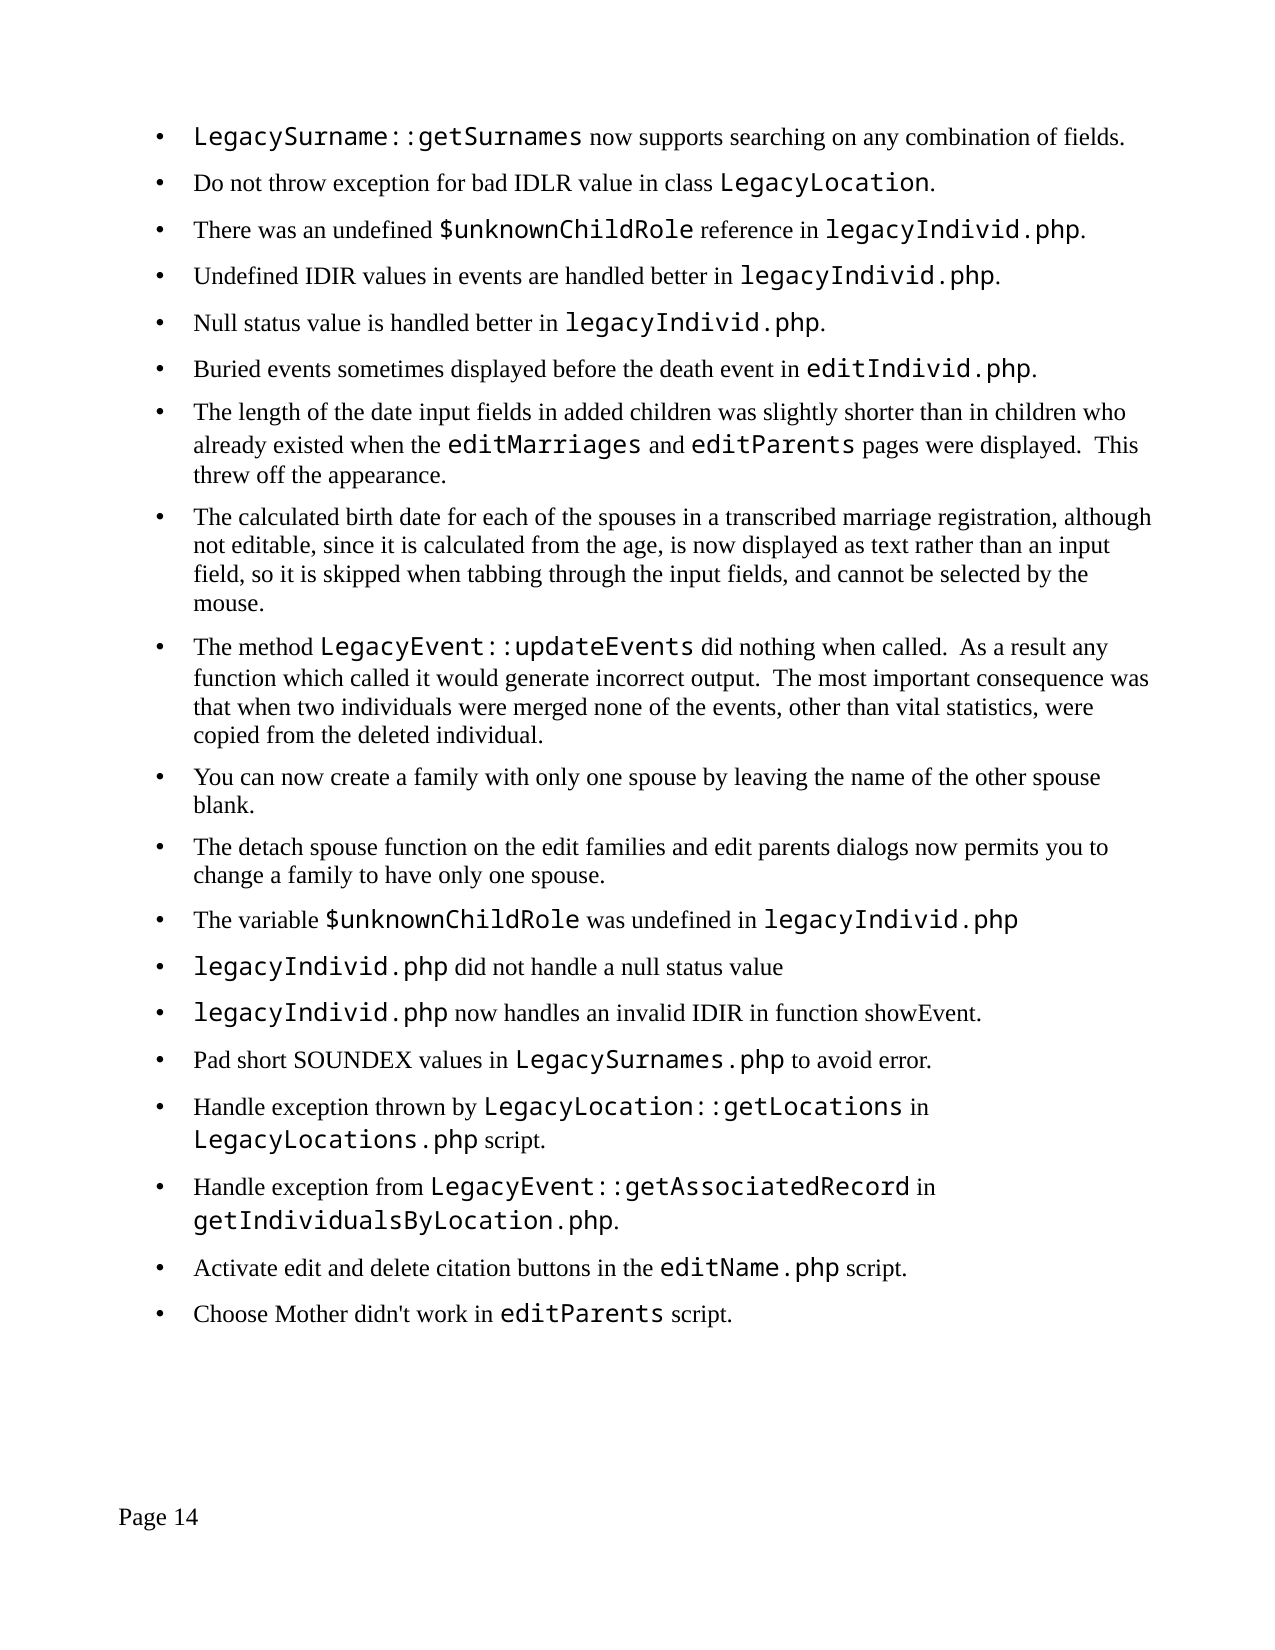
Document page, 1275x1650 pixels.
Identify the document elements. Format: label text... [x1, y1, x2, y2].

list There was an undefined $unknownChildRole reference in legacyIndivid.php. [156, 211, 1157, 245]
list Undefined IDIR values in events are handled better in legacyIndivid.php. [156, 258, 1157, 292]
list Handle exception thrown by LegacyLocation::getLocations in LegacyLocations.php script. [156, 1088, 1157, 1156]
list legacyIndivid.php now handles an invalid IDIR in function showEvent. [156, 995, 1157, 1029]
list The variable $unknownChildRole was undefined in legacyIndivid.php [156, 902, 1157, 936]
list The calculated birth date for each of the spouses in a transcribed marriage registration, although not editable, since it is calculated from the age, is now displayed as text rather than an input field, so it is skipped when tabbing through the input fields, and cannot be selected by the mouse. [156, 502, 1157, 617]
list Null status value is handled better in legacyIndivid.php. [156, 304, 1157, 338]
list Activate edit and delete citation buttons in the editName.php script. [156, 1249, 1157, 1283]
list Handle exception from LegacyEvent::getAssociatedRecord in getIndividualsByLocation.php. [156, 1169, 1157, 1237]
list The method LegacyEvent::updateEvents did nothing when called. As a result any function which called it would generate incorrect output. The most important consequence was that when two individuals were merged none of the events, other than vital statistics, were copied from the deleted individual. [156, 629, 1157, 749]
list legacyIndivid.php did not handle a null status value [156, 948, 1157, 982]
list Buried events sometimes displayed before the death event in editIndivid.php. [156, 351, 1157, 385]
list LegacySurname::getSurnames now supports searching on any combination of fields. [156, 118, 1157, 152]
list Choose Mother didn't work in editParents script. [156, 1296, 1157, 1330]
list The length of the date input fields in added children was slightly shorter than in children who already existed when the editMarriages and editParents pages were displayed. This threw off the appearance. [156, 397, 1157, 489]
list Do not throw exception for bad IDLR value in class LegacyLocation. [156, 165, 1157, 199]
list You can now create a family with only one spouse by leaving the name of the other spouse blank. [156, 762, 1157, 819]
list The detach spouse function on the edit families and edit parents dialogs now permits you to change a family to have only one spouse. [156, 832, 1157, 889]
list Pad short SOUNDEX values in LegacySurnames.php to avoid error. [156, 1042, 1157, 1076]
